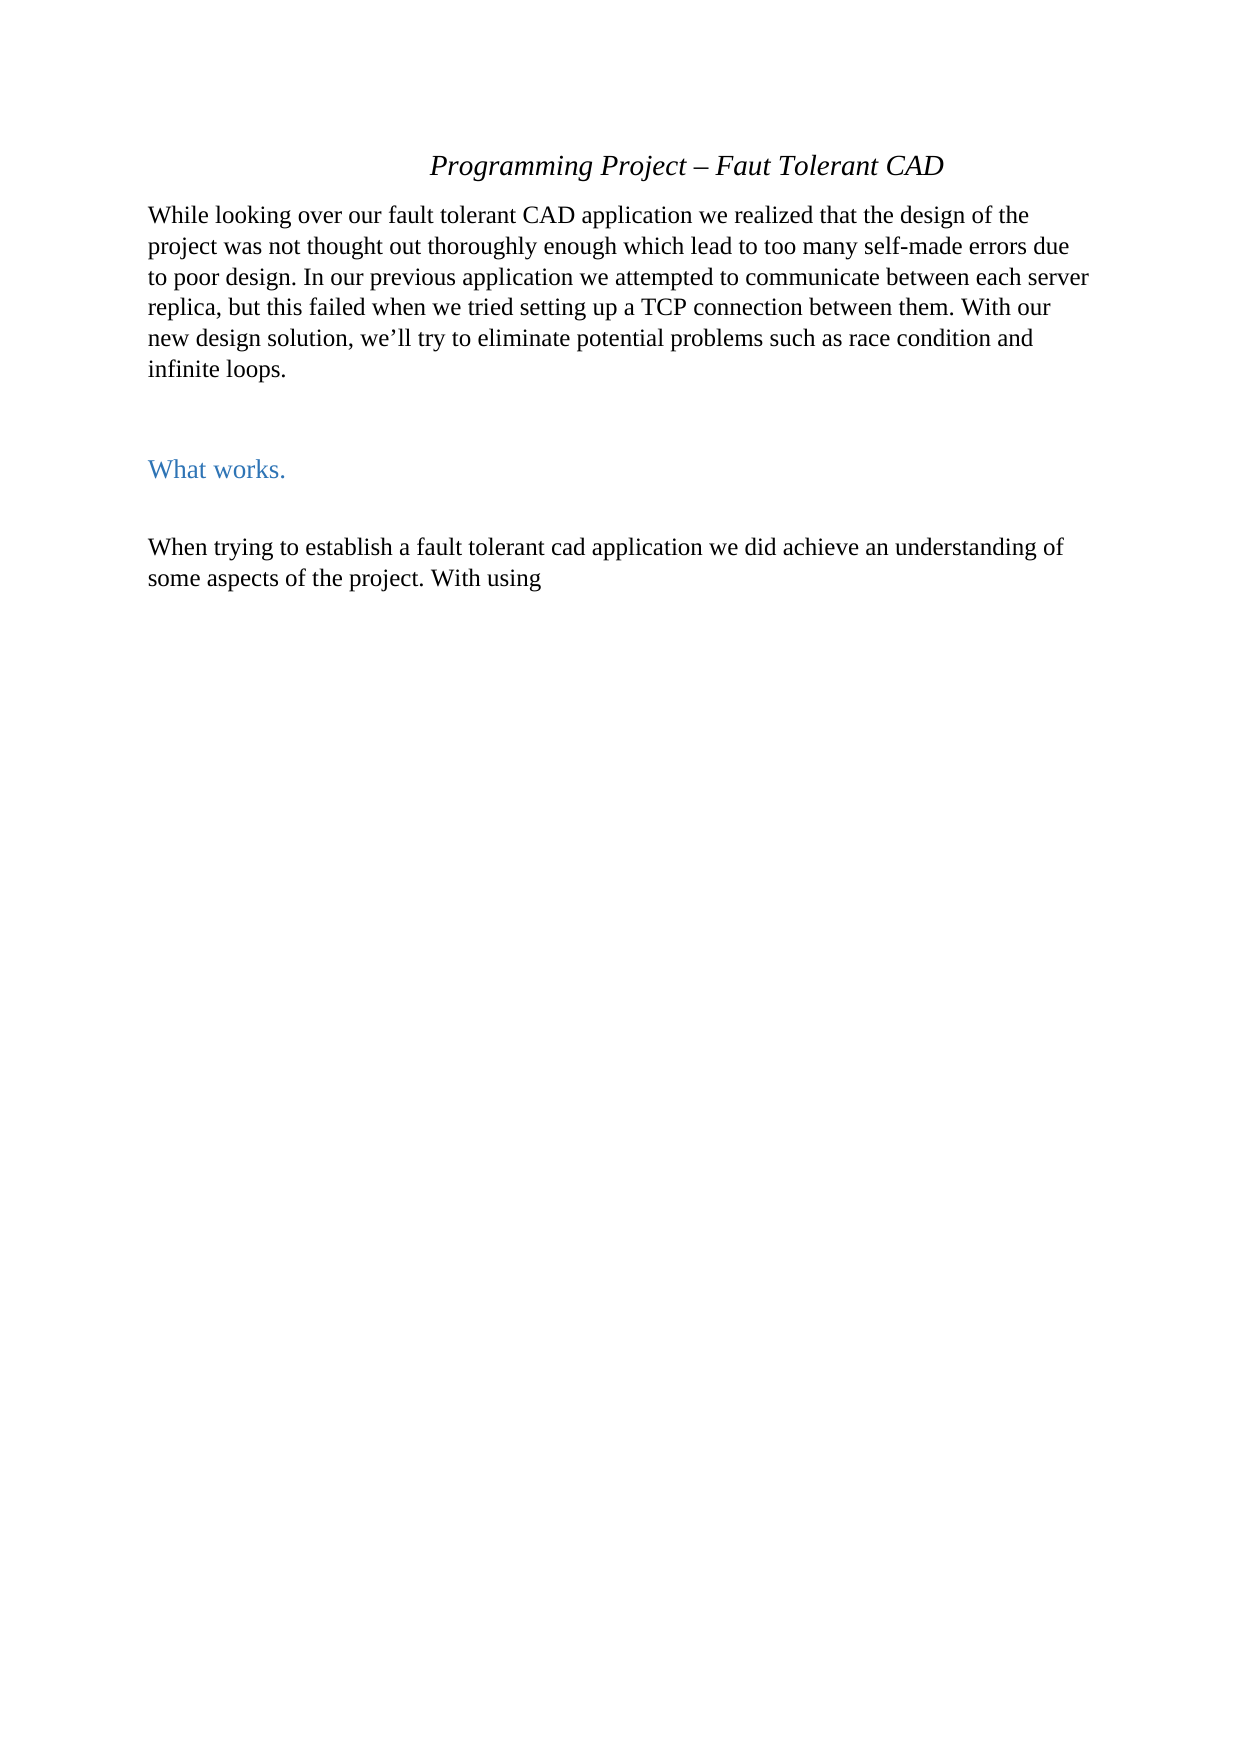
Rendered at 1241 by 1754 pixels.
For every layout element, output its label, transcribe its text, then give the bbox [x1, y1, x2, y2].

text When trying to establish a fault tolerant cad application we did achieve an understanding of some aspects of the project. With using [148, 532, 1093, 592]
text Programming Project – Faut Tolerant CAD [148, 148, 1093, 181]
text While looking over our fault tolerant CAD application we realized that the design of the project was not thought out thoroughly enough which lead to too many self-made errors due to poor design. In our previous application we attempted to communicate between each server replica, but this failed when we tried setting up a TCP connection between them. With our new design solution, we’ll try to eliminate potential problems such as race condition and infinite loops. [148, 200, 1093, 382]
subtitle What works. [148, 453, 1093, 484]
